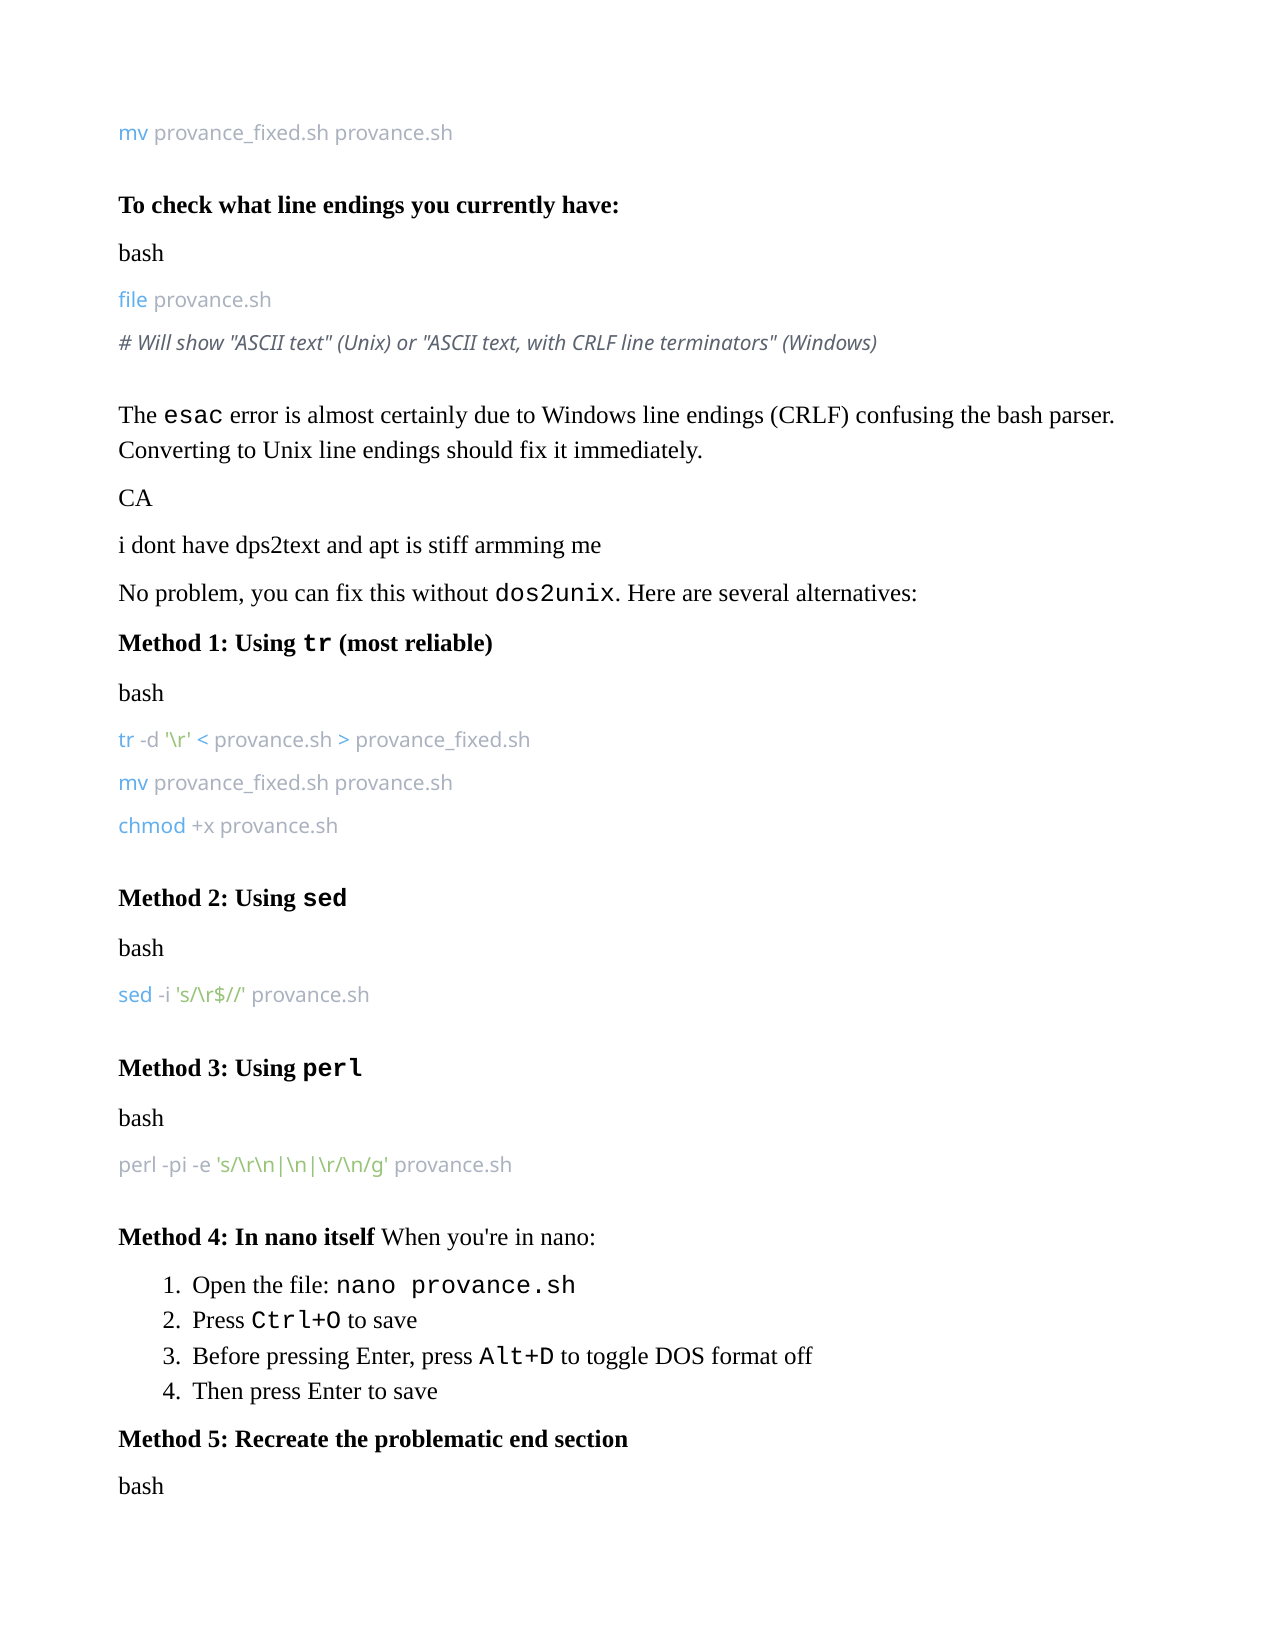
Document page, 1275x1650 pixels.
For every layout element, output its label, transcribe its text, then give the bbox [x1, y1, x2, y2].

text No problem, you can fix this without dos2unix. Here are several alternatives: [118, 578, 1157, 609]
text # Will show "ASCII text" (Unix) or "ASCII text, with CRLF line terminators" (Windows) [118, 328, 1157, 356]
text Method 3: Using perl [118, 1053, 1157, 1083]
text mv provance_fixed.sh provance.sh [118, 768, 1157, 797]
list Press Ctrl+O to save [162, 1305, 1157, 1336]
text sed -i 's/\r$//' provance.sh [118, 981, 1157, 1009]
text CA [118, 483, 1157, 512]
text Method 4: In nano itself When you're in nano: [118, 1222, 1157, 1251]
list Open the file: nano provance.sh [162, 1270, 1157, 1301]
text bash [118, 1103, 1157, 1131]
list Then press Enter to save [162, 1376, 1157, 1405]
text file provance.sh [118, 285, 1157, 314]
text The esac error is almost certainly due to Windows line endings (CRLF) confusing the bash parser. Converting to Unix line endings should fix it immediately. [118, 400, 1157, 464]
text bash [118, 678, 1157, 707]
text To check what line endings you currently have: [118, 190, 1157, 219]
text tr -d '\r' < provance.sh > provance_fixed.sh [118, 726, 1157, 754]
text chmod +x provance.sh [118, 811, 1157, 839]
text bash [118, 1471, 1157, 1500]
text Method 1: Using tr (most reliable) [118, 628, 1157, 659]
list Before pressing Enter, press Alt+D to toggle DOS format off [162, 1341, 1157, 1372]
text perl -pi -e 's/\r\n|\n|\r/\n/g' provance.sh [118, 1150, 1157, 1179]
text bash [118, 238, 1157, 267]
text i dont have dps2text and apt is stiff armming me [118, 530, 1157, 559]
text Method 2: Using sed [118, 883, 1157, 914]
text Method 5: Recreate the problematic end section [118, 1424, 1157, 1452]
text mv provance_fixed.sh provance.sh [118, 118, 1157, 147]
text bash [118, 933, 1157, 962]
